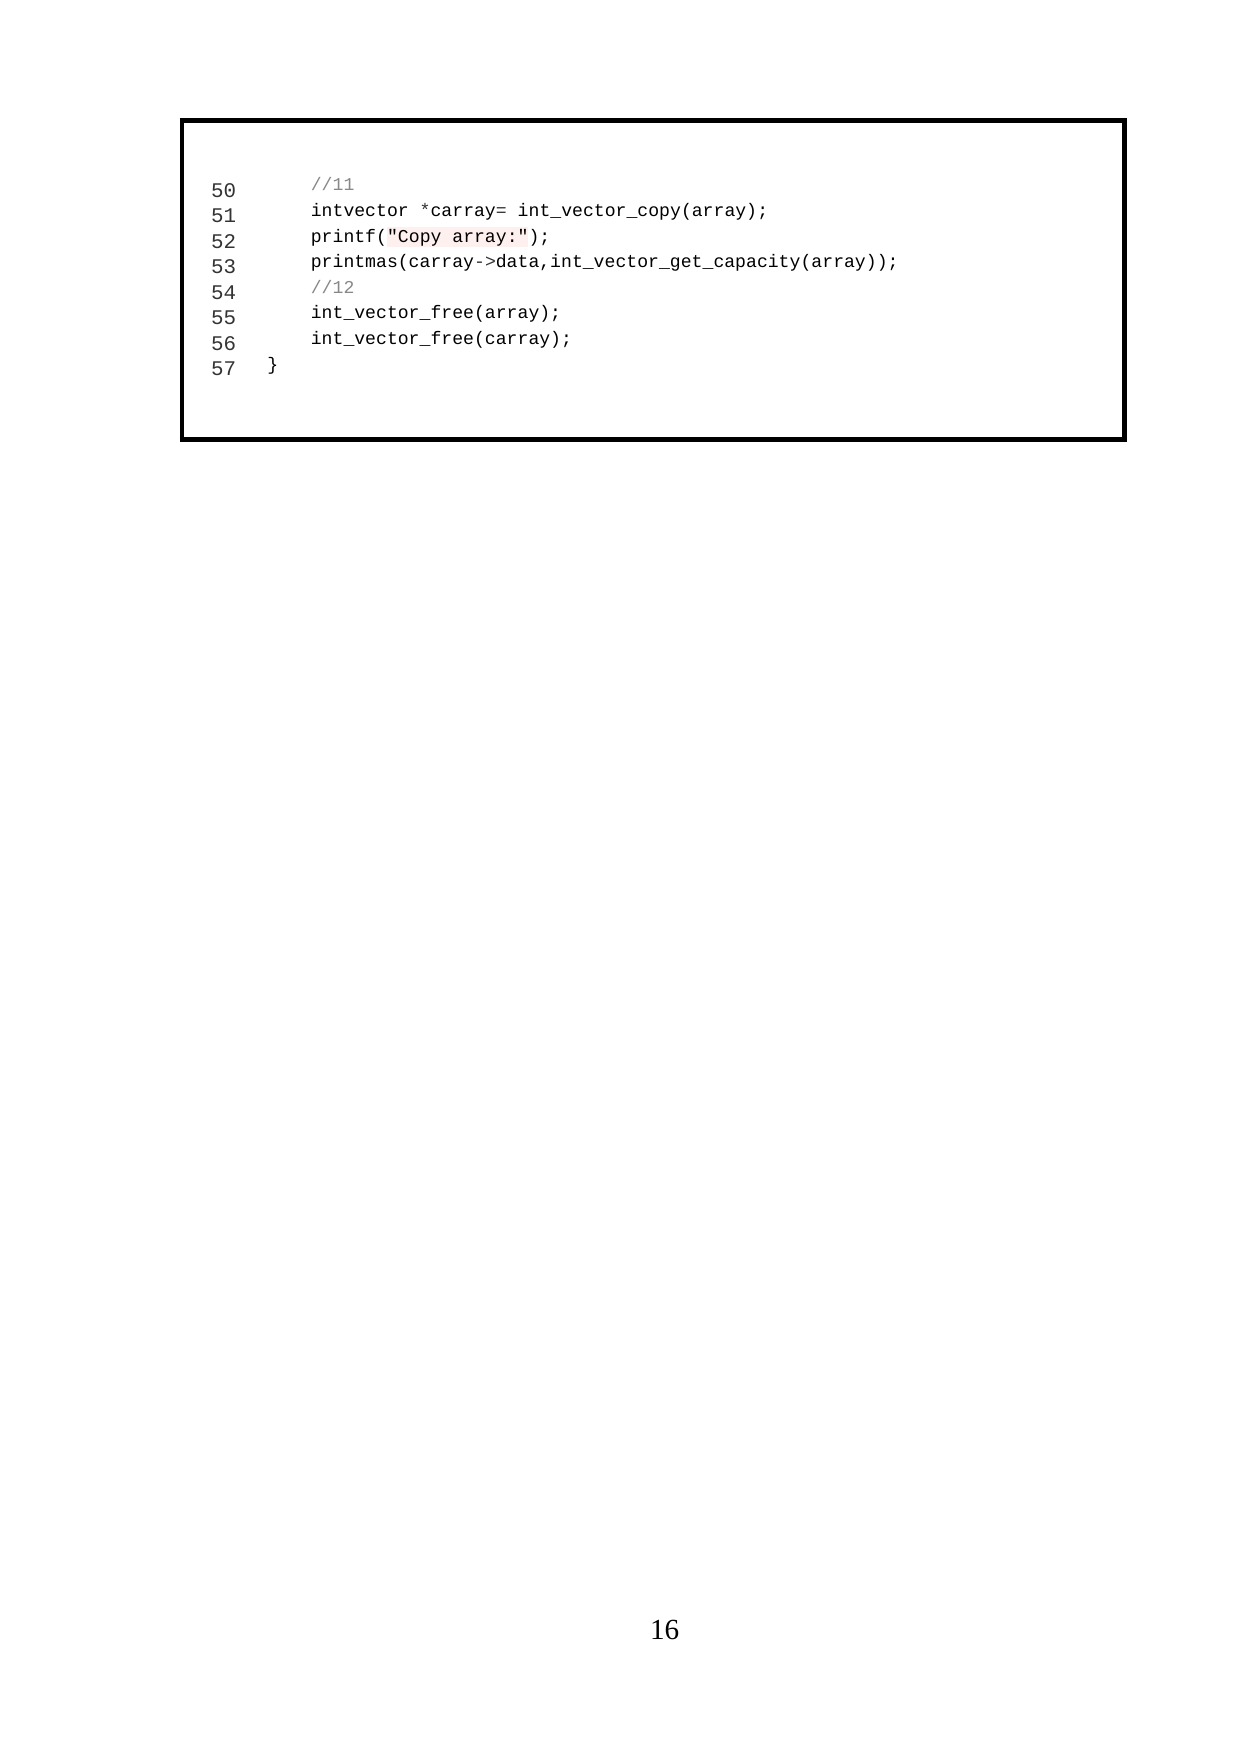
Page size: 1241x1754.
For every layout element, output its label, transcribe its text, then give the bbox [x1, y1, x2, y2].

table_header 50 51 52 53 54 55 56 57 [184, 123, 265, 437]
table_header //11 intvector *carray= int_vector_copy(array); printf("Copy array:"); printmas(carray->data,int_vector_get_capacity(array)); //12 int_vector_free(array); int_vector_free(carray); } [265, 123, 1122, 437]
